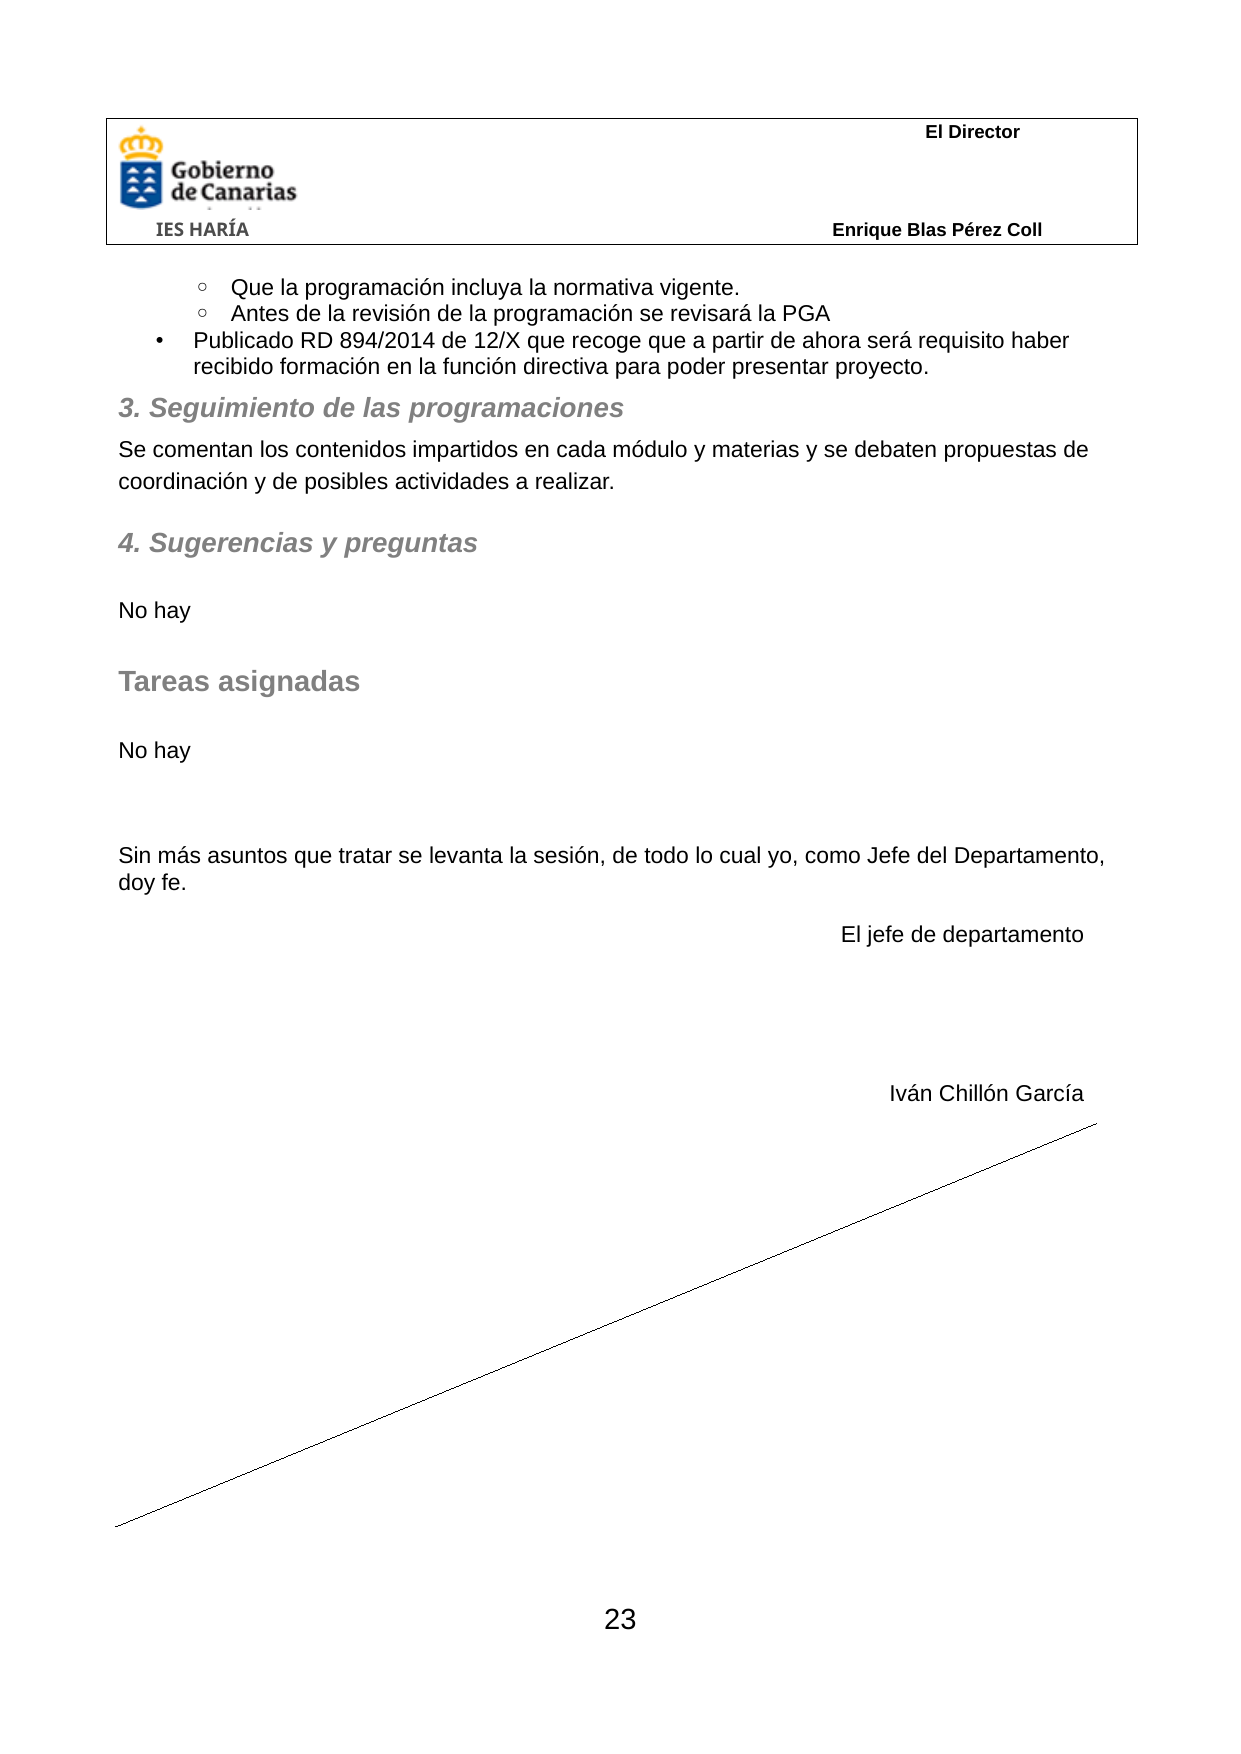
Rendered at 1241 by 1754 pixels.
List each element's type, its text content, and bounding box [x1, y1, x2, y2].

text El jefe de departamento [118, 921, 1122, 948]
text Iván Chillón García [118, 1079, 1122, 1106]
text Se comentan los contenidos impartidos en cada módulo y materias y se debaten propuestas de coordinación y de posibles actividades a realizar. [118, 436, 1122, 494]
subtitle Tareas asignadas [118, 664, 1122, 698]
list Antes de la revisión de la programación se revisará la PGA [193, 300, 1122, 327]
list Que la programación incluya la normativa vigente. [193, 274, 1122, 300]
subtitle 3. Seguimiento de las programaciones [118, 392, 1122, 424]
text Sin más asuntos que tratar se levanta la sesión, de todo lo cual yo, como Jefe del Departamento, doy fe. [118, 842, 1122, 895]
subtitle 4. Sugerencias y preguntas [118, 526, 1122, 558]
text No hay [118, 597, 1122, 623]
picture [115, 123, 300, 210]
list Publicado RD 894/2014 de 12/X que recoge que a partir de ahora será requisito haber recibido formación en la función directiva para poder presentar proyecto. [156, 327, 1122, 379]
text No hay [118, 737, 1122, 763]
